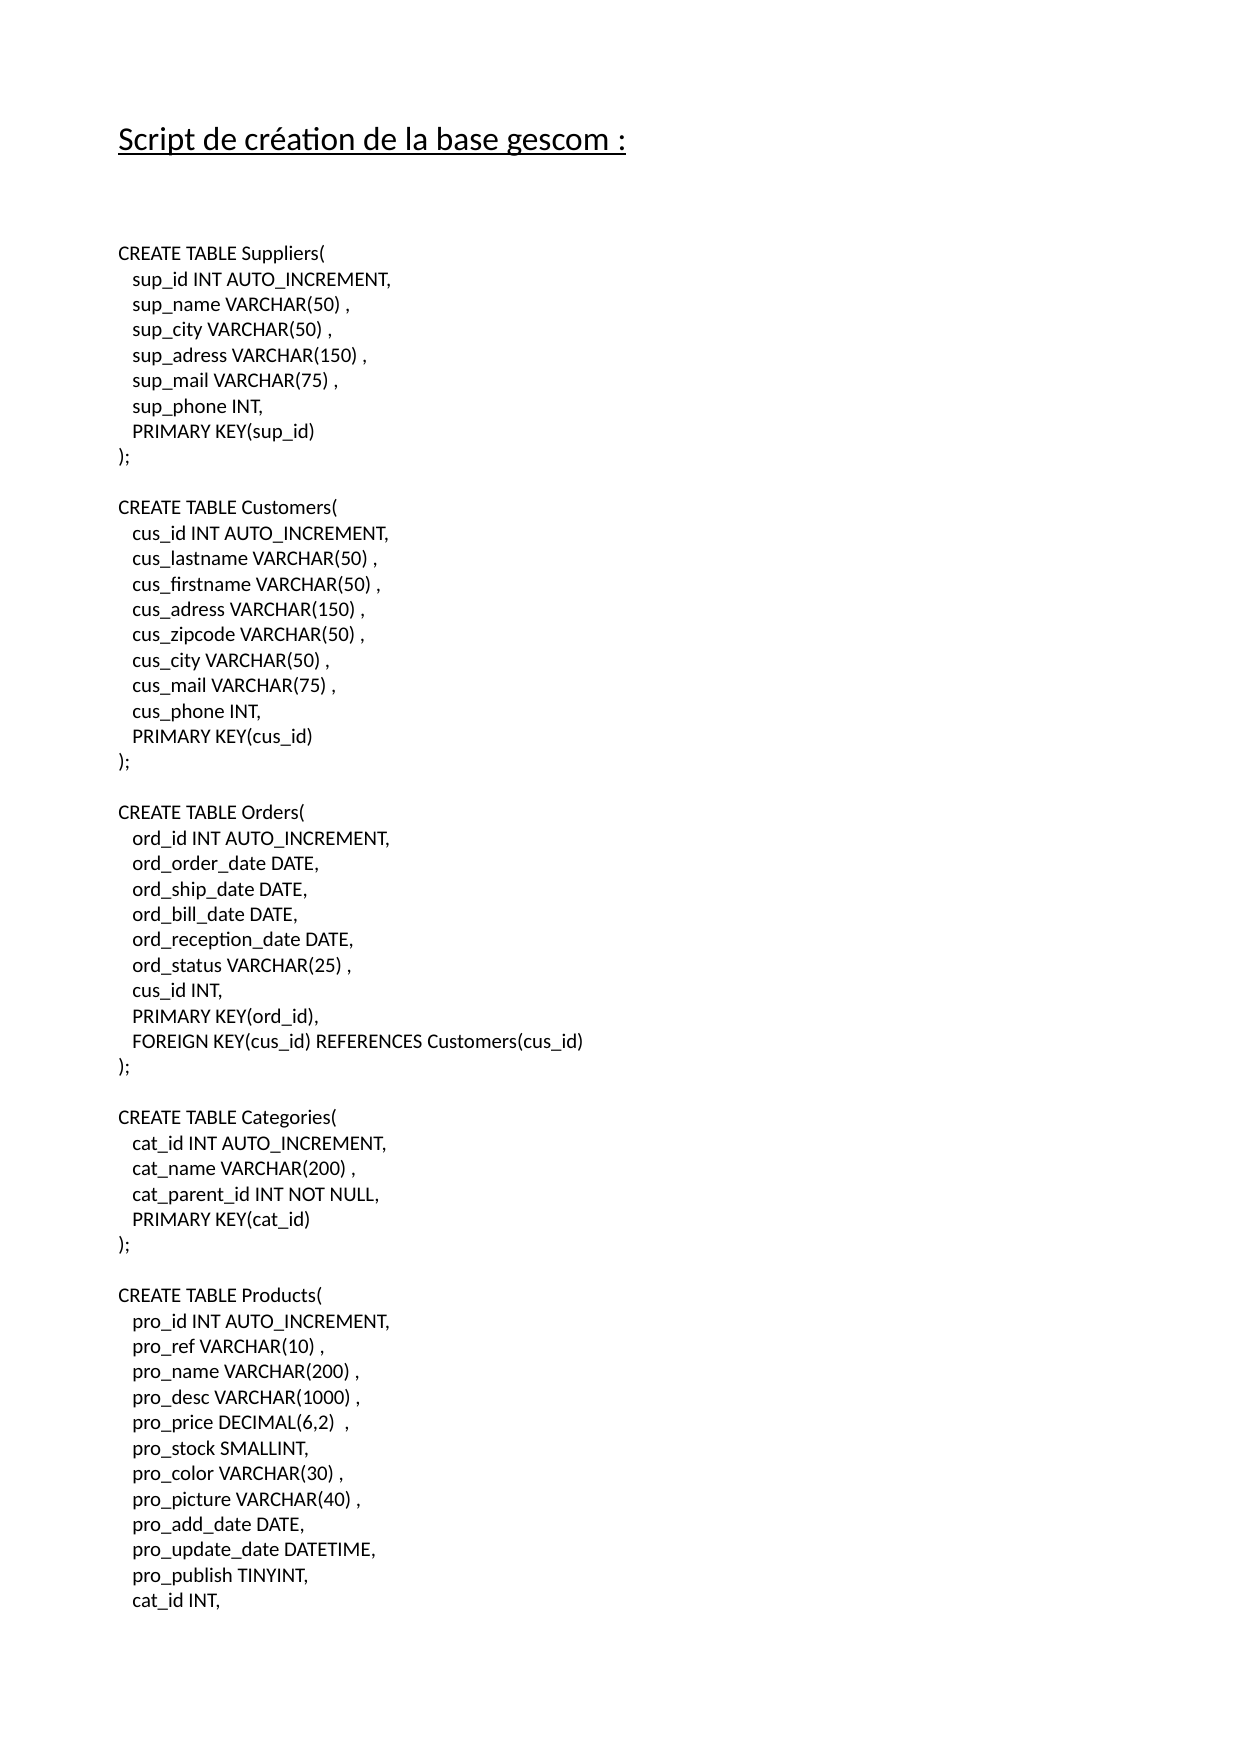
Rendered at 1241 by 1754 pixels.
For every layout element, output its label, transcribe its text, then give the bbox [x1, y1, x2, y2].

text sup_name VARCHAR(50) , [118, 291, 1122, 317]
text cat_name VARCHAR(200) , [118, 1155, 1122, 1181]
text cat_parent_id INT NOT NULL, [118, 1181, 1122, 1206]
text ); [118, 1232, 1122, 1257]
text PRIMARY KEY(cus_id) [118, 723, 1122, 749]
text cus_id INT, [118, 977, 1122, 1003]
text CREATE TABLE Categories( [118, 1104, 1122, 1130]
text sup_mail VARCHAR(75) , [118, 367, 1122, 393]
text pro_price DECIMAL(6,2) , [118, 1409, 1122, 1435]
text ord_status VARCHAR(25) , [118, 952, 1122, 977]
text pro_desc VARCHAR(1000) , [118, 1384, 1122, 1409]
text cus_lastname VARCHAR(50) , [118, 545, 1122, 571]
text PRIMARY KEY(cat_id) [118, 1206, 1122, 1232]
text cus_zipcode VARCHAR(50) , [118, 622, 1122, 647]
text cus_city VARCHAR(50) , [118, 647, 1122, 672]
text pro_ref VARCHAR(10) , [118, 1333, 1122, 1359]
text ); [118, 749, 1122, 774]
text cat_id INT AUTO_INCREMENT, [118, 1130, 1122, 1155]
text PRIMARY KEY(sup_id) [118, 418, 1122, 444]
text FOREIGN KEY(cus_id) REFERENCES Customers(cus_id) [118, 1028, 1122, 1054]
text CREATE TABLE Suppliers( [118, 240, 1122, 266]
text PRIMARY KEY(ord_id), [118, 1003, 1122, 1028]
text Script de création de la base gescom : [118, 118, 1122, 159]
text CREATE TABLE Customers( [118, 494, 1122, 520]
text pro_add_date DATE, [118, 1511, 1122, 1537]
text pro_update_date DATETIME, [118, 1537, 1122, 1562]
text sup_adress VARCHAR(150) , [118, 342, 1122, 367]
text ); [118, 444, 1122, 469]
text cus_id INT AUTO_INCREMENT, [118, 520, 1122, 545]
text pro_publish TINYINT, [118, 1562, 1122, 1587]
text pro_color VARCHAR(30) , [118, 1460, 1122, 1486]
text pro_picture VARCHAR(40) , [118, 1486, 1122, 1511]
text ord_ship_date DATE, [118, 876, 1122, 901]
text cus_firstname VARCHAR(50) , [118, 571, 1122, 596]
text sup_id INT AUTO_INCREMENT, [118, 266, 1122, 291]
text pro_name VARCHAR(200) , [118, 1359, 1122, 1384]
text sup_phone INT, [118, 393, 1122, 418]
text pro_stock SMALLINT, [118, 1435, 1122, 1460]
text ord_reception_date DATE, [118, 927, 1122, 952]
text CREATE TABLE Orders( [118, 799, 1122, 825]
text sup_city VARCHAR(50) , [118, 317, 1122, 342]
text cus_mail VARCHAR(75) , [118, 672, 1122, 698]
text cat_id INT, [118, 1587, 1122, 1613]
text cus_adress VARCHAR(150) , [118, 596, 1122, 622]
text pro_id INT AUTO_INCREMENT, [118, 1308, 1122, 1333]
text ord_order_date DATE, [118, 850, 1122, 876]
text cus_phone INT, [118, 698, 1122, 723]
text ord_bill_date DATE, [118, 901, 1122, 927]
text CREATE TABLE Products( [118, 1282, 1122, 1308]
text ); [118, 1054, 1122, 1079]
text ord_id INT AUTO_INCREMENT, [118, 825, 1122, 850]
